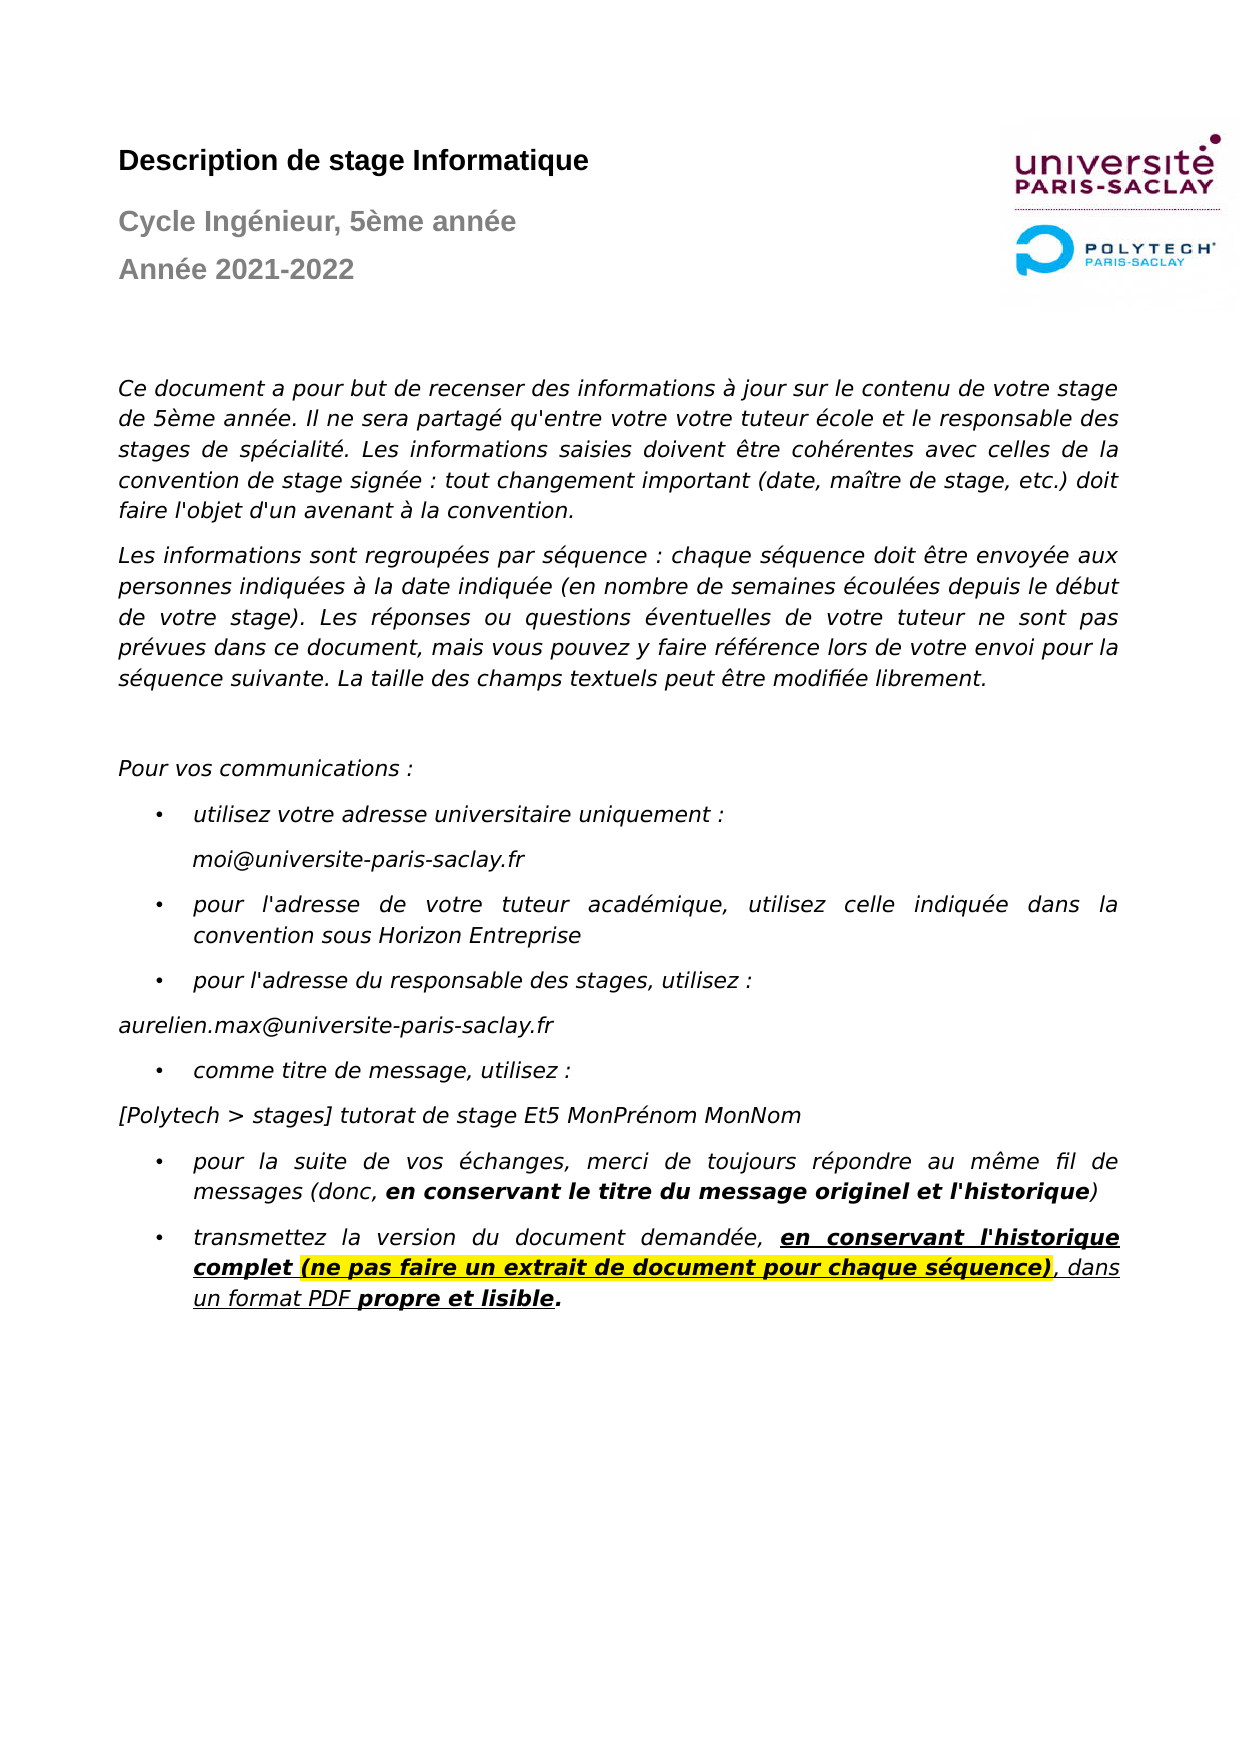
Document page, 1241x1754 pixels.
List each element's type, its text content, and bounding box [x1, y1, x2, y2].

text aurelien.max@universite-paris-saclay.fr [118, 1013, 1122, 1039]
list pour l'adresse du responsable des stages, utilisez : [156, 968, 1122, 993]
list transmettez la version du document demandée, en conservant l'historique complet (ne pas faire un extrait de document pour chaque séquence), dans un format PDF propre et lisible. [156, 1224, 1122, 1311]
list pour la suite de vos échanges, merci de toujours répondre au même fil de messages (donc, en conservant le titre du message originel et l'historique) [156, 1149, 1122, 1205]
text Ce document a pour but de recenser des informations à jour sur le contenu de votre stage de 5ème année. Il ne sera partagé qu'entre votre votre tuteur école et le responsable des stages de spécialité. Les informations saisies doivent être cohérentes avec celles de la convention de stage signée : tout changement important (date, maître de stage, etc.) doit faire l'objet d'un avenant à la convention. [118, 376, 1122, 524]
subtitle Cycle Ingénieur, 5ème année [118, 204, 997, 237]
text [Polytech > stages] tutorat de stage Et5 MonPrénom MonNom [118, 1103, 1122, 1129]
subtitle Description de stage Informatique [118, 143, 997, 177]
text Pour vos communications : [118, 756, 1122, 782]
text Les informations sont regroupées par séquence : chaque séquence doit être envoyée aux personnes indiquées à la date indiquée (en nombre de semaines écoulées depuis le début de votre stage). Les réponses ou questions éventuelles de votre tuteur ne sont pas prévues dans ce document, mais vous pouvez y faire référence lors de votre envoi pour la séquence suivante. La taille des champs textuels peut être modifiée librement. [118, 543, 1122, 692]
list comme titre de message, utilisez : [156, 1058, 1122, 1084]
list utilisez votre adresse universitaire uniquement : [156, 802, 1122, 827]
text moi@universite-paris-saclay.fr [118, 847, 1122, 872]
subtitle Année 2021-2022 [118, 252, 997, 285]
list pour l'adresse de votre tuteur académique, utilisez celle indiquée dans la convention sous Horizon Entreprise [156, 892, 1122, 948]
